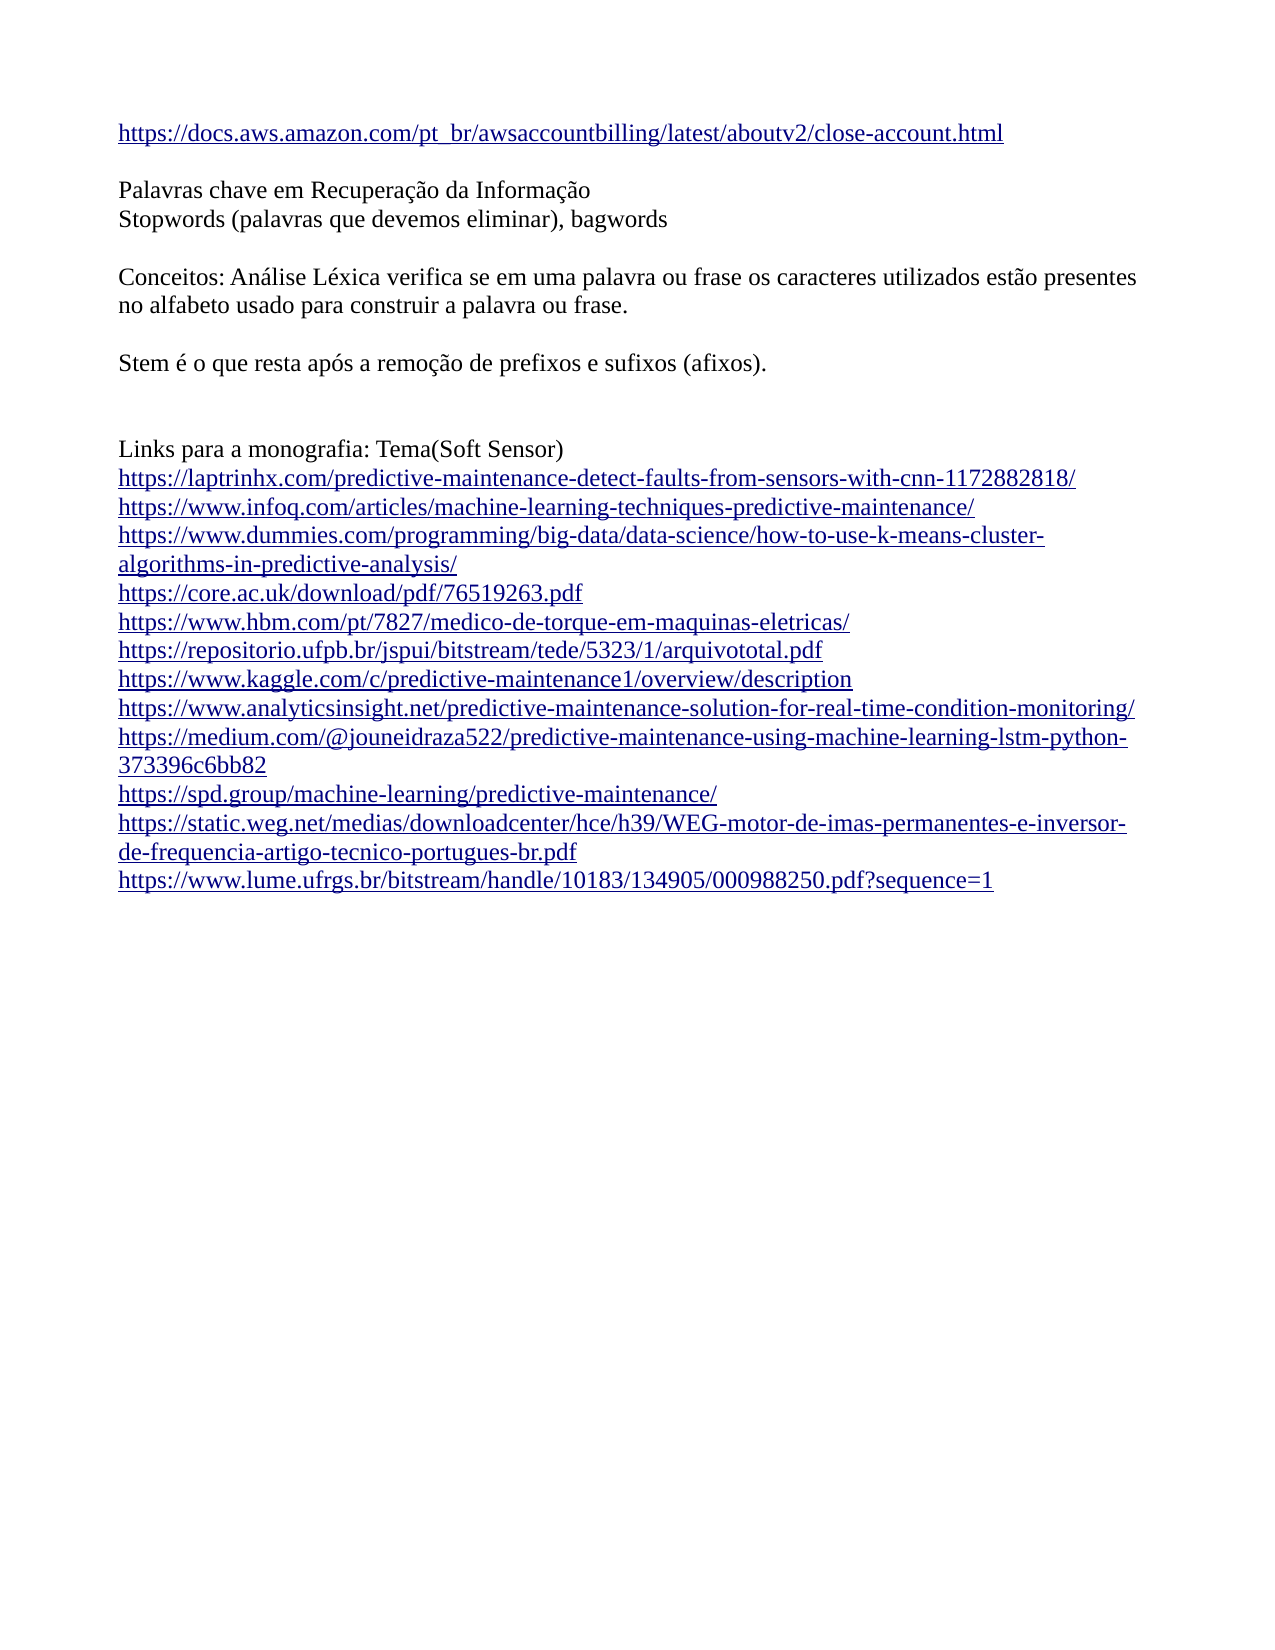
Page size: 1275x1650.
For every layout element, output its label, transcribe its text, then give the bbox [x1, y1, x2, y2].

text https://docs.aws.amazon.com/pt_br/awsaccountbilling/latest/aboutv2/close-account.html [118, 118, 1157, 147]
text https://www.kaggle.com/c/predictive-maintenance1/overview/description [118, 664, 1157, 693]
text https://www.infoq.com/articles/machine-learning-techniques-predictive-maintenance/ [118, 492, 1157, 521]
text https://www.analyticsinsight.net/predictive-maintenance-solution-for-real-time-condition-monitoring/ [118, 693, 1157, 722]
text https://www.hbm.com/pt/7827/medico-de-torque-em-maquinas-eletricas/ [118, 607, 1157, 636]
text https://core.ac.uk/download/pdf/76519263.pdf [118, 578, 1157, 607]
text Palavras chave em Recuperação da Informação [118, 176, 1157, 204]
text https://www.dummies.com/programming/big-data/data-science/how-to-use-k-means-cluster-algorithms-in-predictive-analysis/ [118, 521, 1157, 578]
text Stopwords (palavras que devemos eliminar), bagwords [118, 204, 1157, 233]
text https://repositorio.ufpb.br/jspui/bitstream/tede/5323/1/arquivototal.pdf [118, 636, 1157, 664]
text Links para a monografia: Tema(Soft Sensor) [118, 434, 1157, 463]
text https://www.lume.ufrgs.br/bitstream/handle/10183/134905/000988250.pdf?sequence=1 [118, 866, 1157, 894]
text https://static.weg.net/medias/downloadcenter/hce/h39/WEG-motor-de-imas-permanentes-e-inversor-de-frequencia-artigo-tecnico-portugues-br.pdf [118, 808, 1157, 866]
text https://laptrinhx.com/predictive-maintenance-detect-faults-from-sensors-with-cnn-1172882818/ [118, 463, 1157, 492]
text https://spd.group/machine-learning/predictive-maintenance/ [118, 779, 1157, 808]
text https://medium.com/@jouneidraza522/predictive-maintenance-using-machine-learning-lstm-python-373396c6bb82 [118, 722, 1157, 779]
text Stem é o que resta após a remoção de prefixos e sufixos (afixos). [118, 348, 1157, 377]
text Conceitos: Análise Léxica verifica se em uma palavra ou frase os caracteres utilizados estão presentes no alfabeto usado para construir a palavra ou frase. [118, 262, 1157, 319]
